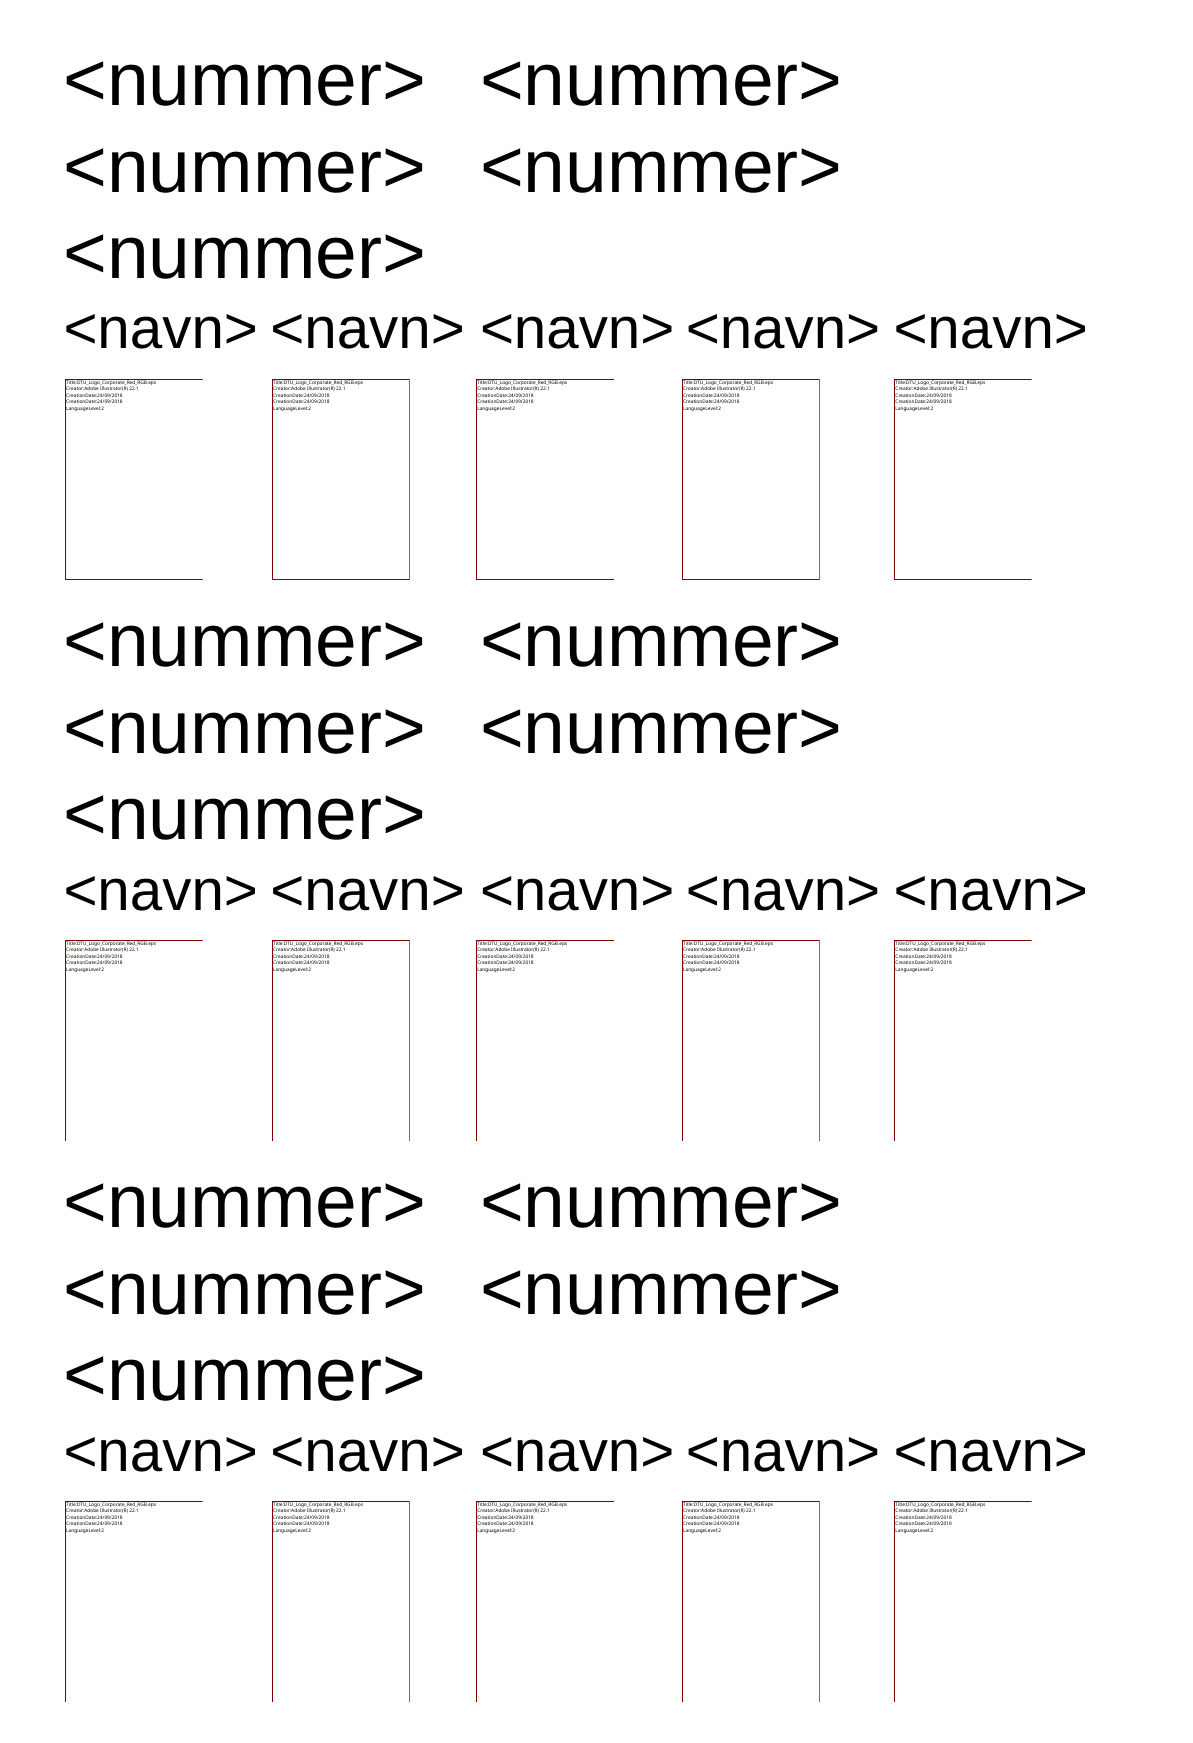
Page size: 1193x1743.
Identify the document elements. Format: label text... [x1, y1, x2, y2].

text <navn> <navn> <navn> <navn> <navn> [35, 1416, 1157, 1483]
text <nummer> <nummer> <nummer> <nummer> <nummer> [35, 596, 1157, 855]
text <navn> <navn> <navn> <navn> <navn> [35, 855, 1157, 922]
text <navn> <navn> <navn> <navn> <navn> [35, 294, 1157, 361]
text <nummer> <nummer> <nummer> <nummer> <nummer> [35, 35, 1157, 294]
text Electro Electro Electro Electro Electro [35, 1152, 1157, 1157]
text <nummer> <nummer> <nummer> <nummer> <nummer> [35, 1157, 1157, 1416]
text Electro Electro Electro Electro Electro [35, 591, 1157, 596]
text Electro Electro Electro Electro Electro [35, 1713, 1157, 1718]
